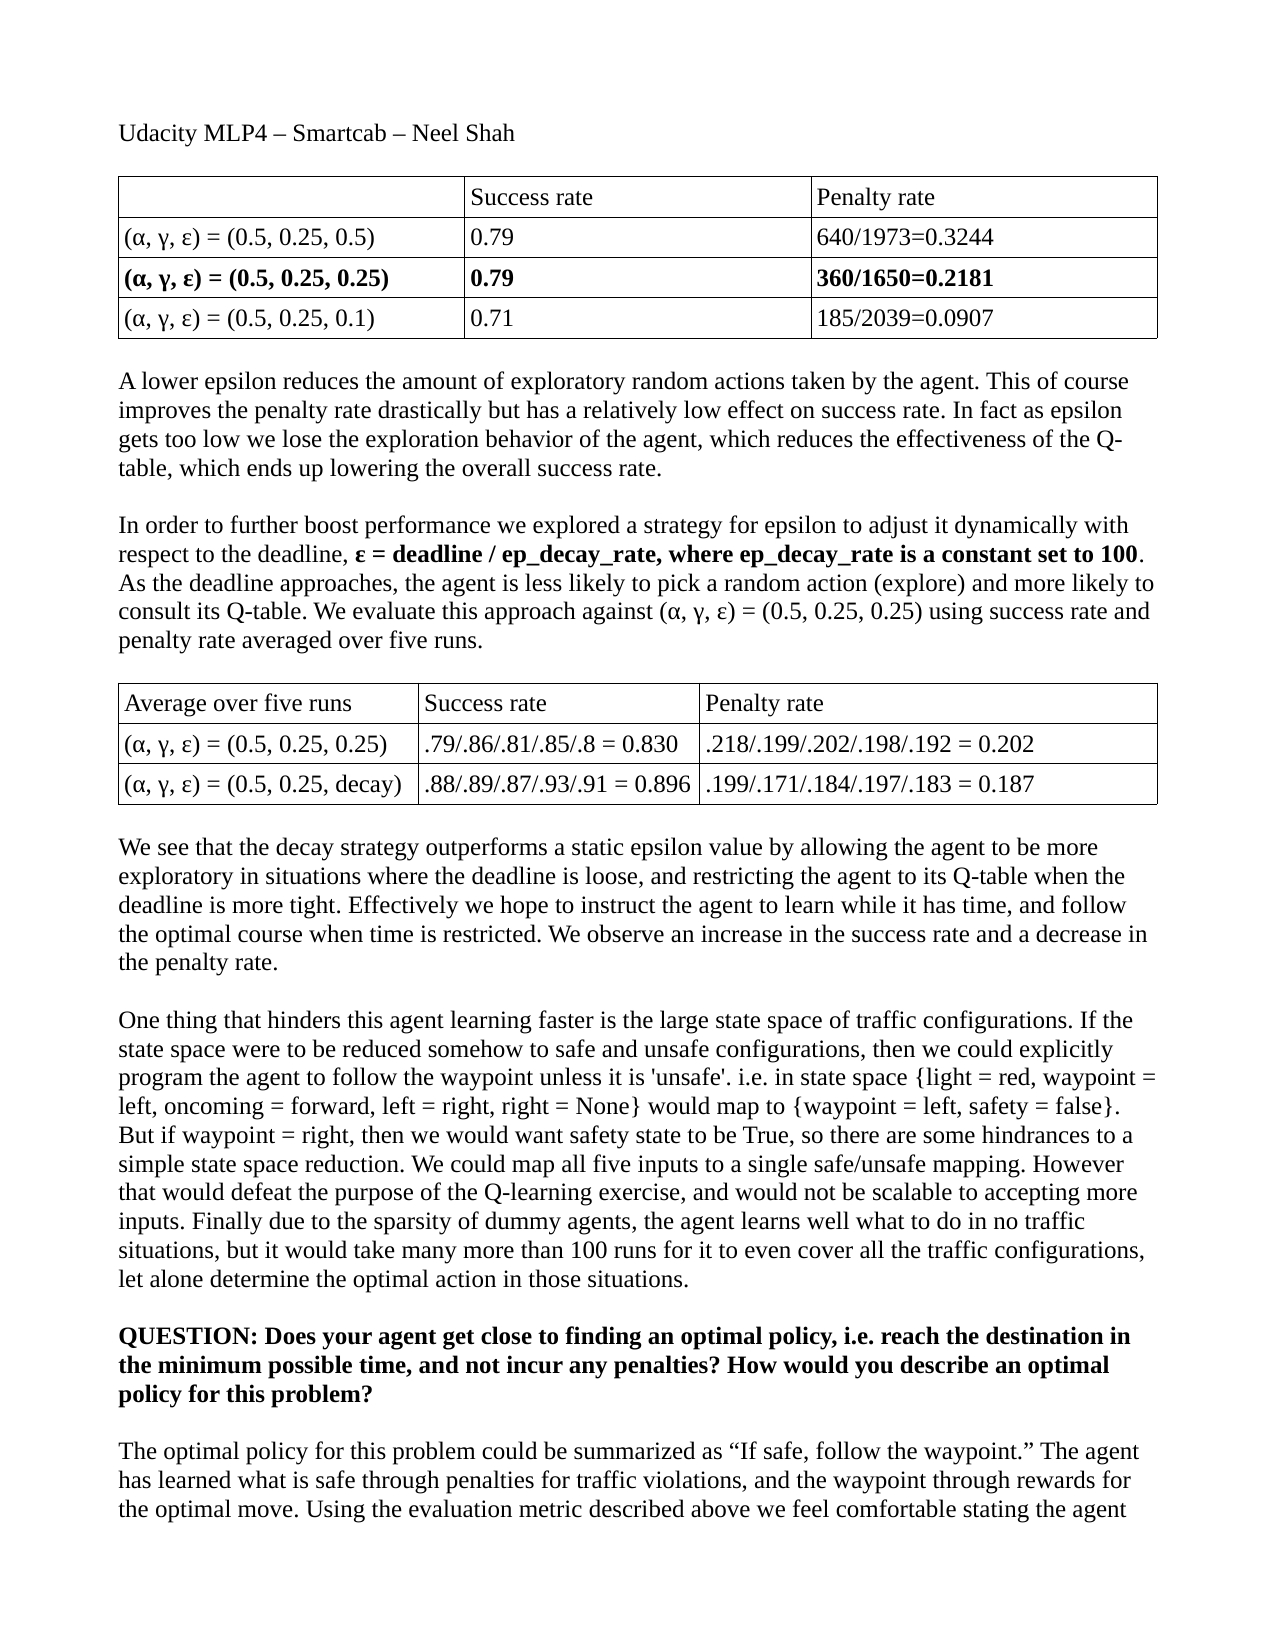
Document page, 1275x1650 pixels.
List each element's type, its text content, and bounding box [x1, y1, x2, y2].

text In order to further boost performance we explored a strategy for epsilon to adjust it dynamically with respect to the deadline, ε = deadline / ep_decay_rate, where ep_decay_rate is a constant set to 100. As the deadline approaches, the agent is less likely to pick a random action (explore) and more likely to consult its Q-table. We evaluate this approach against (α, γ, ε) = (0.5, 0.25, 0.25) using success rate and penalty rate averaged over five runs. [118, 510, 1157, 654]
text We see that the decay strategy outperforms a static epsilon value by allowing the agent to be more exploratory in situations where the deadline is loose, and restricting the agent to its Q-table when the deadline is more tight. Effectively we hope to instruct the agent to learn while it has time, and follow the optimal course when time is restricted. We observe an increase in the success rate and a decrease in the penalty rate. [118, 832, 1157, 976]
text QUESTION: Does your agent get close to finding an optimal policy, i.e. reach the destination in the minimum possible time, and not incur any penalties? How would you describe an optimal policy for this problem? [118, 1321, 1157, 1407]
table_cell 185/2039=0.0907 [812, 298, 1157, 338]
table_cell .79/.86/.81/.85/.8 = 0.830 [419, 724, 699, 763]
table_cell 0.79 [465, 258, 811, 297]
table_cell (α, γ, ε) = (0.5, 0.25, decay) [119, 764, 418, 804]
table_cell .199/.171/.184/.197/.183 = 0.187 [700, 764, 1157, 804]
table_cell (α, γ, ε) = (0.5, 0.25, 0.1) [119, 298, 464, 338]
table_header Penalty rate [700, 684, 1157, 723]
table_cell (α, γ, ε) = (0.5, 0.25, 0.25) [119, 724, 418, 763]
table_cell 0.79 [465, 218, 811, 257]
table_header [119, 177, 464, 217]
table_header Penalty rate [812, 177, 1157, 217]
table_header Success rate [419, 684, 699, 723]
table_cell .88/.89/.87/.93/.91 = 0.896 [419, 764, 699, 804]
table_cell 640/1973=0.3244 [812, 218, 1157, 257]
table_header Success rate [465, 177, 811, 217]
text The optimal policy for this problem could be summarized as “If safe, follow the waypoint.” The agent has learned what is safe through penalties for traffic violations, and the waypoint through rewards for the optimal move. Using the evaluation metric described above we feel comfortable stating the agent [118, 1436, 1157, 1522]
table_cell (α, γ, ε) = (0.5, 0.25, 0.5) [119, 218, 464, 257]
table_header Average over five runs [119, 684, 418, 723]
table_cell .218/.199/.202/.198/.192 = 0.202 [700, 724, 1157, 763]
table_cell 360/1650=0.2181 [812, 258, 1157, 297]
table_cell (α, γ, ε) = (0.5, 0.25, 0.25) [119, 258, 464, 297]
text One thing that hinders this agent learning faster is the large state space of traffic configurations. If the state space were to be reduced somehow to safe and unsafe configurations, then we could explicitly program the agent to follow the waypoint unless it is 'unsafe'. i.e. in state space {light = red, waypoint = left, oncoming = forward, left = right, right = None} would map to {waypoint = left, safety = false}. But if waypoint = right, then we would want safety state to be True, so there are some hindrances to a simple state space reduction. We could map all five inputs to a single safe/unsafe mapping. However that would defeat the purpose of the Q-learning exercise, and would not be scalable to accepting more inputs. Finally due to the sparsity of dummy agents, the agent learns well what to do in no traffic situations, but it would take many more than 100 runs for it to even cover all the traffic configurations, let alone determine the optimal action in those situations. [118, 1005, 1157, 1292]
text A lower epsilon reduces the amount of exploratory random actions taken by the agent. This of course improves the penalty rate drastically but has a relatively low effect on success rate. In fact as epsilon gets too low we lose the exploration behavior of the agent, which reduces the effectiveness of the Q-table, which ends up lowering the overall success rate. [118, 366, 1157, 481]
table_cell 0.71 [465, 298, 811, 338]
